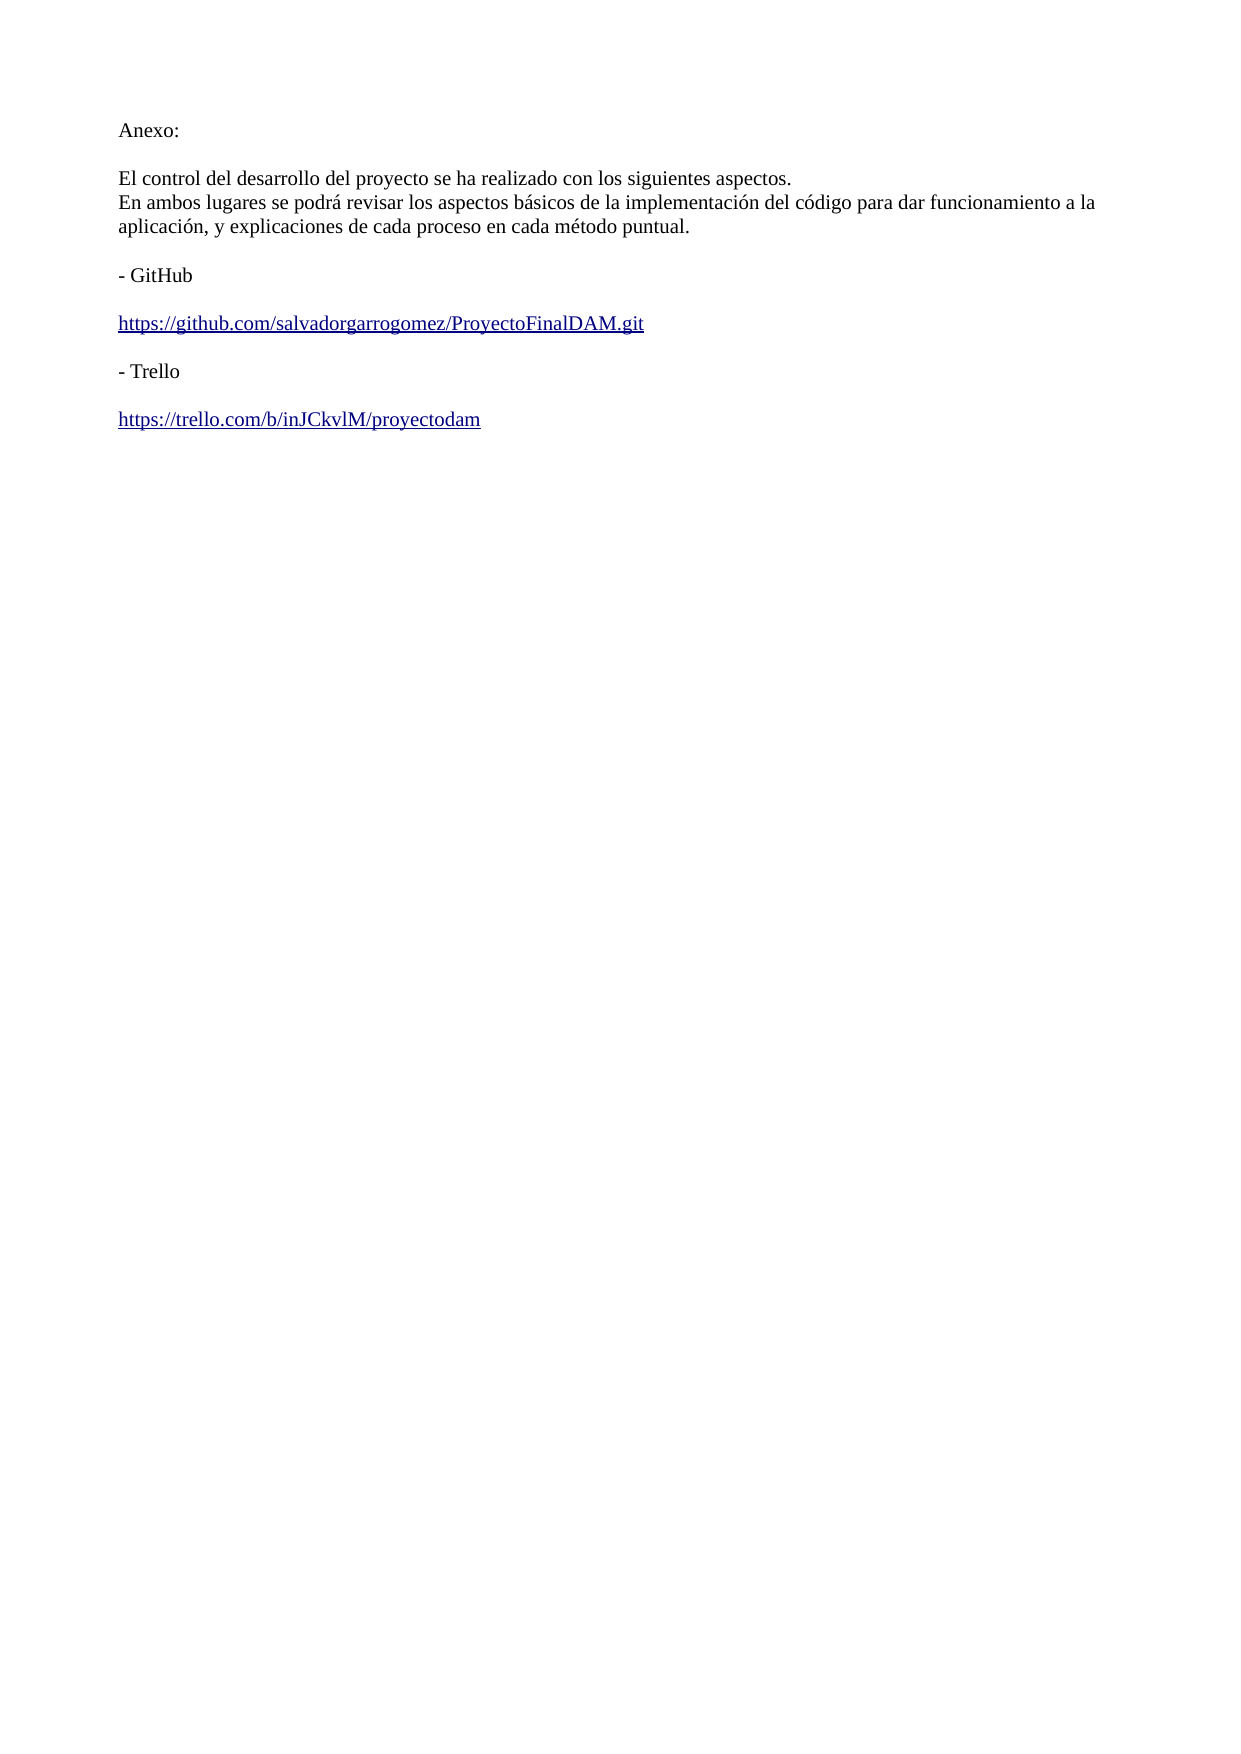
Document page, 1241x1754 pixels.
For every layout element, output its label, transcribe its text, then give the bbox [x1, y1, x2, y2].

text https://github.com/salvadorgarrogomez/ProyectoFinalDAM.git [118, 311, 1122, 335]
text El control del desarrollo del proyecto se ha realizado con los siguientes aspectos. [118, 166, 1122, 190]
text - Trello [118, 359, 1122, 383]
text En ambos lugares se podrá revisar los aspectos básicos de la implementación del código para dar funcionamiento a la aplicación, y explicaciones de cada proceso en cada método puntual. [118, 190, 1122, 238]
text Anexo: [118, 118, 1122, 142]
text https://trello.com/b/inJCkvlM/proyectodam [118, 407, 1122, 431]
text - GitHub [118, 262, 1122, 287]
